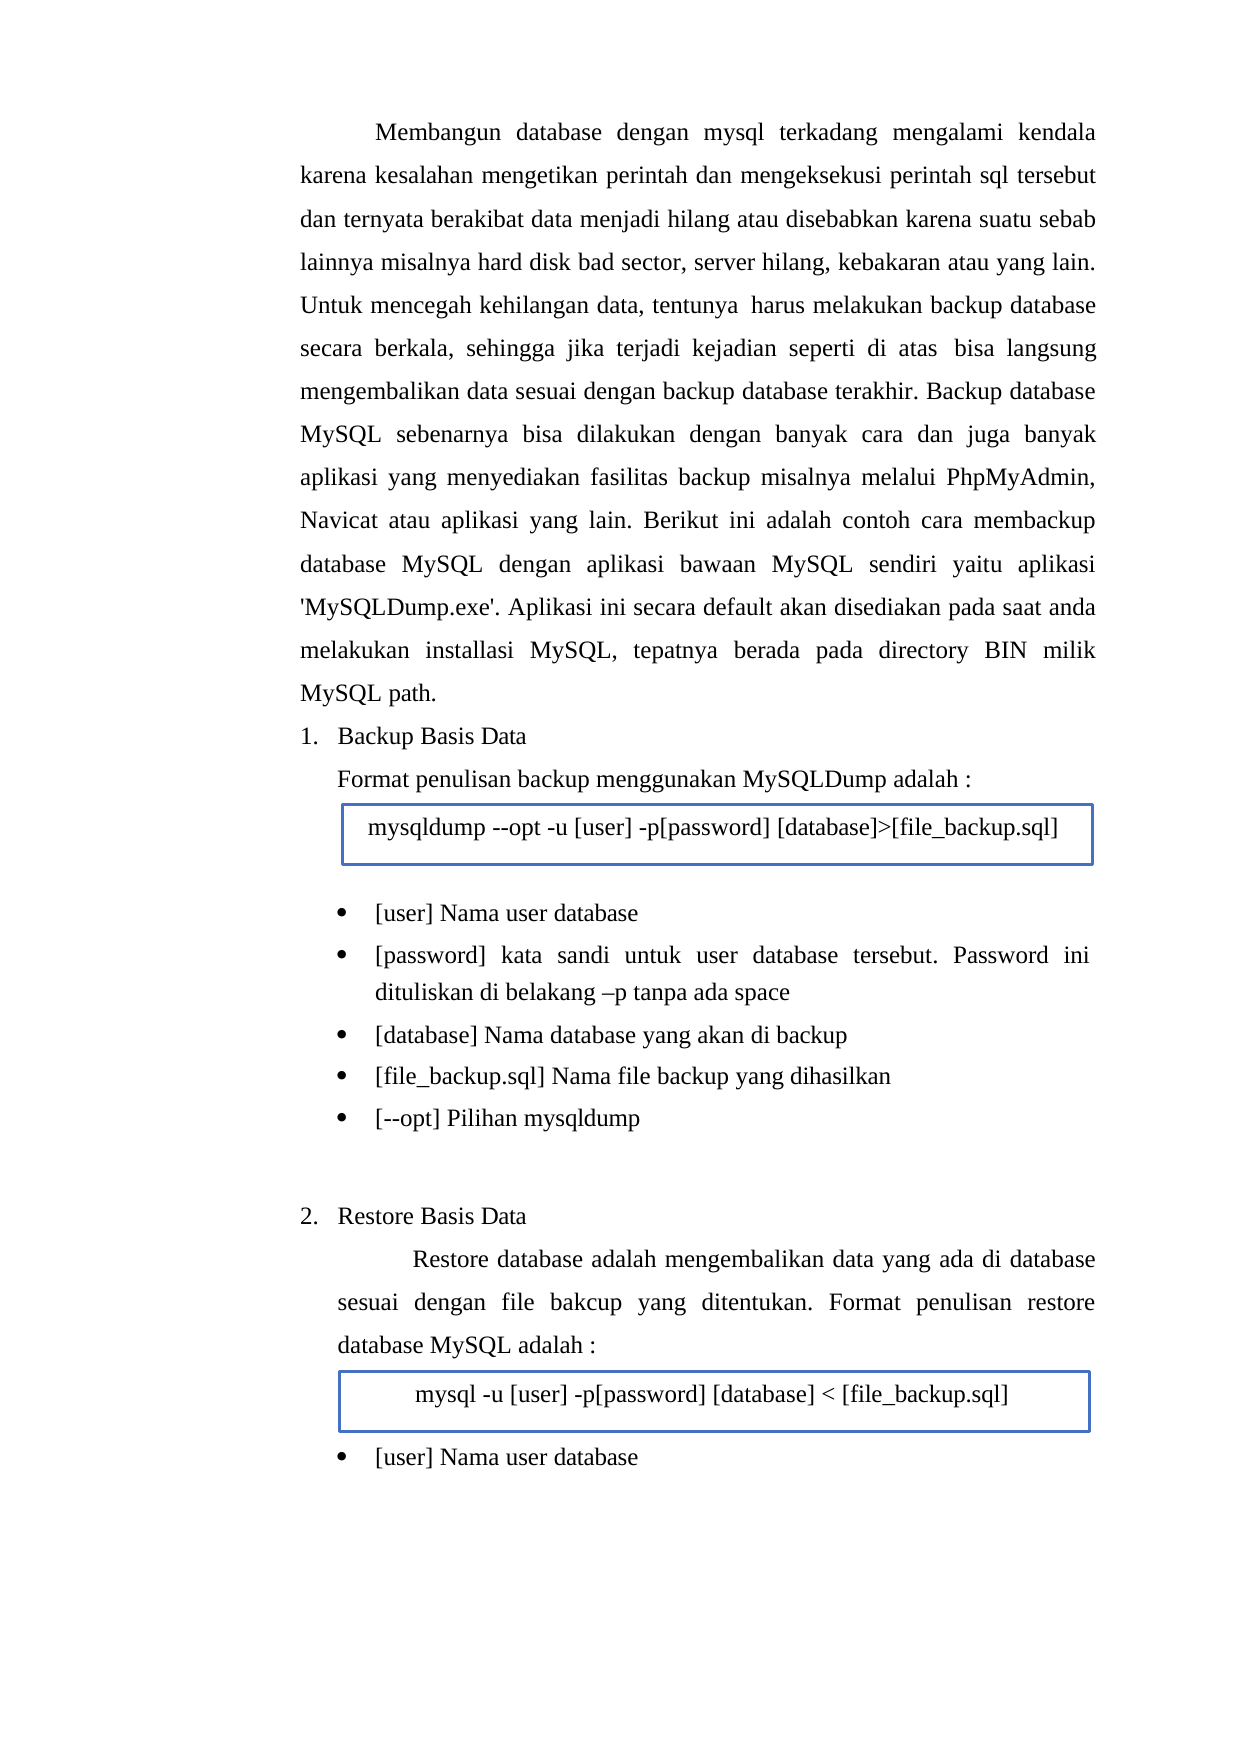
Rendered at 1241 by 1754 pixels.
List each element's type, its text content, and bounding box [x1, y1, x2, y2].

text Restore database adalah mengembalikan data yang ada di database sesuai dengan file bakcup yang ditentukan. Format penulisan restore database MySQL adalah : [337, 1244, 1096, 1359]
list [password] kata sandi untuk user database tersebut. Password ini dituliskan di belakang –p tanpa ada space [337, 940, 1096, 1006]
text Format penulisan backup menggunakan MySQLDump adalah : [318, 764, 992, 793]
text mysql -u [user] -p[password] [database] < [file_backup.sql] [415, 1379, 1090, 1408]
list Restore Basis Data [300, 1201, 1159, 1230]
list [file_backup.sql] Nama file backup yang dihasilkan [337, 1061, 1159, 1090]
list [--opt] Pilihan mysqldump [337, 1103, 1159, 1131]
text Membangun database dengan mysql terkadang mengalami kendala karena kesalahan mengetikan perintah dan mengeksekusi perintah sql tersebut dan ternyata berakibat data menjadi hilang atau disebabkan karena suatu sebab lainnya misalnya hard disk bad sector, server hilang, kebakaran atau yang lain. Untuk mencegah kehilangan data, tentunya harus melakukan backup database secara berkala, sehingga jika terjadi kejadian seperti di atas bisa langsung mengembalikan data sesuai dengan backup database terakhir. Backup database MySQL sebenarnya bisa dilakukan dengan banyak cara dan juga banyak aplikasi yang menyediakan fasilitas backup misalnya melalui PhpMyAdmin, Navicat atau aplikasi yang lain. Berikut ini adalah contoh cara membackup database MySQL dengan aplikasi bawaan MySQL sendiri yaitu aplikasi 'MySQLDump.exe'. Aplikasi ini secara default akan disediakan pada saat anda melakukan installasi MySQL, tepatnya berada pada directory BIN milik MySQL path. [300, 117, 1096, 707]
list [user] Nama user database [337, 1442, 1159, 1471]
list Backup Basis Data [300, 721, 1159, 750]
text mysqldump --opt -u [user] -p[password] [database]>[file_backup.sql] [368, 812, 1092, 841]
list [database] Nama database yang akan di backup [337, 1020, 1159, 1049]
list [user] Nama user database [337, 898, 1159, 927]
